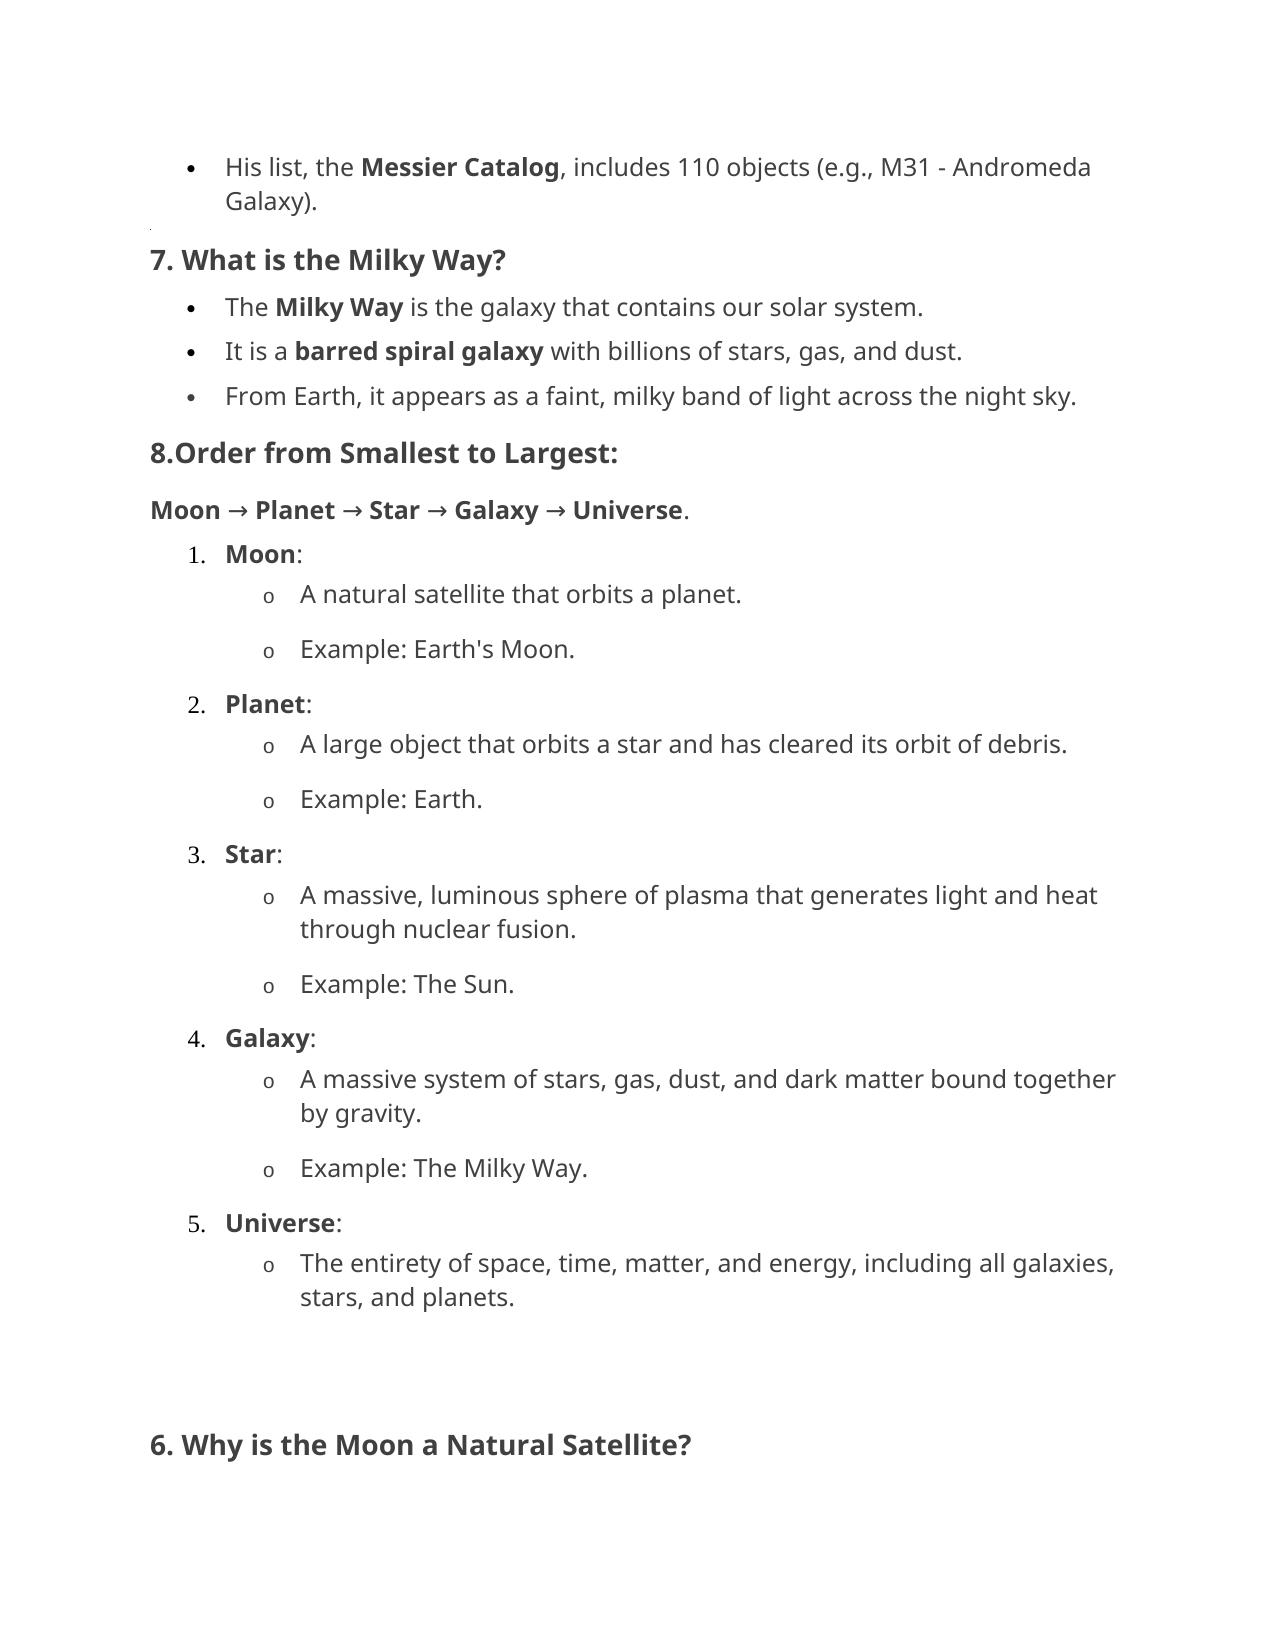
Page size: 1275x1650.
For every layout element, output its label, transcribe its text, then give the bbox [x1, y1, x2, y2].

list Example: Earth's Moon. [262, 632, 1125, 666]
list Star: [187, 837, 1125, 871]
list The Milky Way is the galaxy that contains our solar system. [187, 289, 1125, 323]
list A large object that orbits a star and has cleared its orbit of debris. [262, 727, 1125, 761]
list His list, the Messier Catalog, includes 110 objects (e.g., M31 - Andromeda Galaxy). [187, 150, 1125, 218]
list Example: The Sun. [262, 966, 1125, 1000]
subtitle 6. Why is the Moon a Natural Satellite? [150, 1425, 1125, 1464]
list A natural satellite that orbits a planet. [262, 577, 1125, 611]
list The entirety of space, time, matter, and energy, including all galaxies, stars, and planets. [262, 1246, 1125, 1314]
list Example: The Milky Way. [262, 1150, 1125, 1184]
list Universe: [187, 1205, 1125, 1239]
list It is a barred spiral galaxy with billions of stars, gas, and dust. [187, 334, 1125, 368]
text Moon → Planet → Star → Galaxy → Universe. [150, 492, 1125, 526]
subtitle 7. What is the Milky Way? [150, 241, 1125, 279]
subtitle 8.Order from Smallest to Largest: [150, 433, 1125, 471]
list A massive, luminous sphere of plasma that generates light and heat through nuclear fusion. [262, 877, 1125, 945]
list From Earth, it appears as a faint, milky band of light across the night sky. [187, 378, 1125, 412]
list A massive system of stars, gas, dust, and dark matter bound together by gravity. [262, 1061, 1125, 1129]
list Planet: [187, 687, 1125, 721]
list Galaxy: [187, 1021, 1125, 1055]
list Moon: [187, 537, 1125, 571]
list Example: Earth. [262, 782, 1125, 816]
